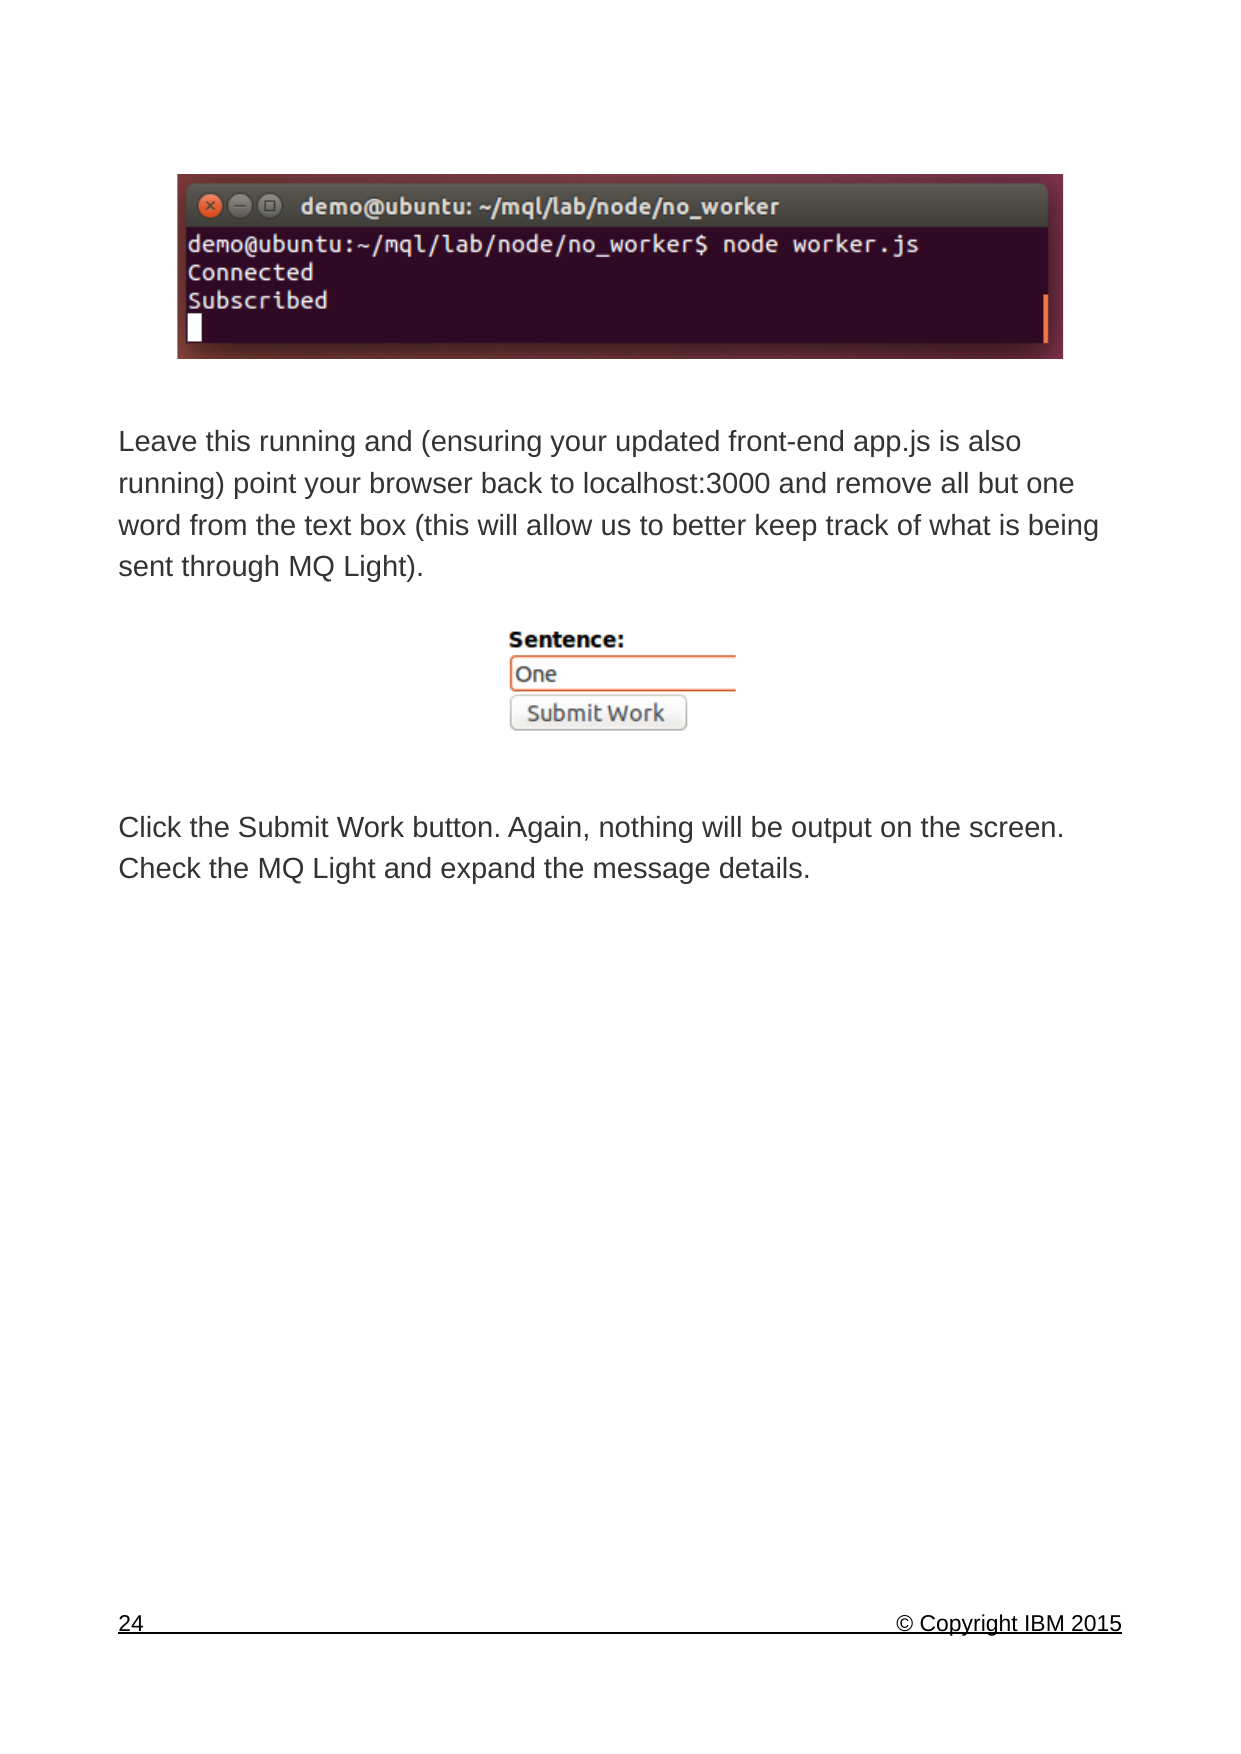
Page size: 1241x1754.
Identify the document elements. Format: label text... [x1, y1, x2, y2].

text Click the Submit Work button. Again, nothing will be output on the screen. Check the MQ Light and expand the message details. [118, 810, 1122, 885]
picture [177, 174, 1064, 359]
picture [504, 621, 736, 745]
text Leave this running and (ensuring your updated front-end app.js is also running) point your browser back to localhost:3000 and remove all but one word from the text box (this will allow us to better keep track of what is being sent through MQ Light). [118, 424, 1122, 583]
